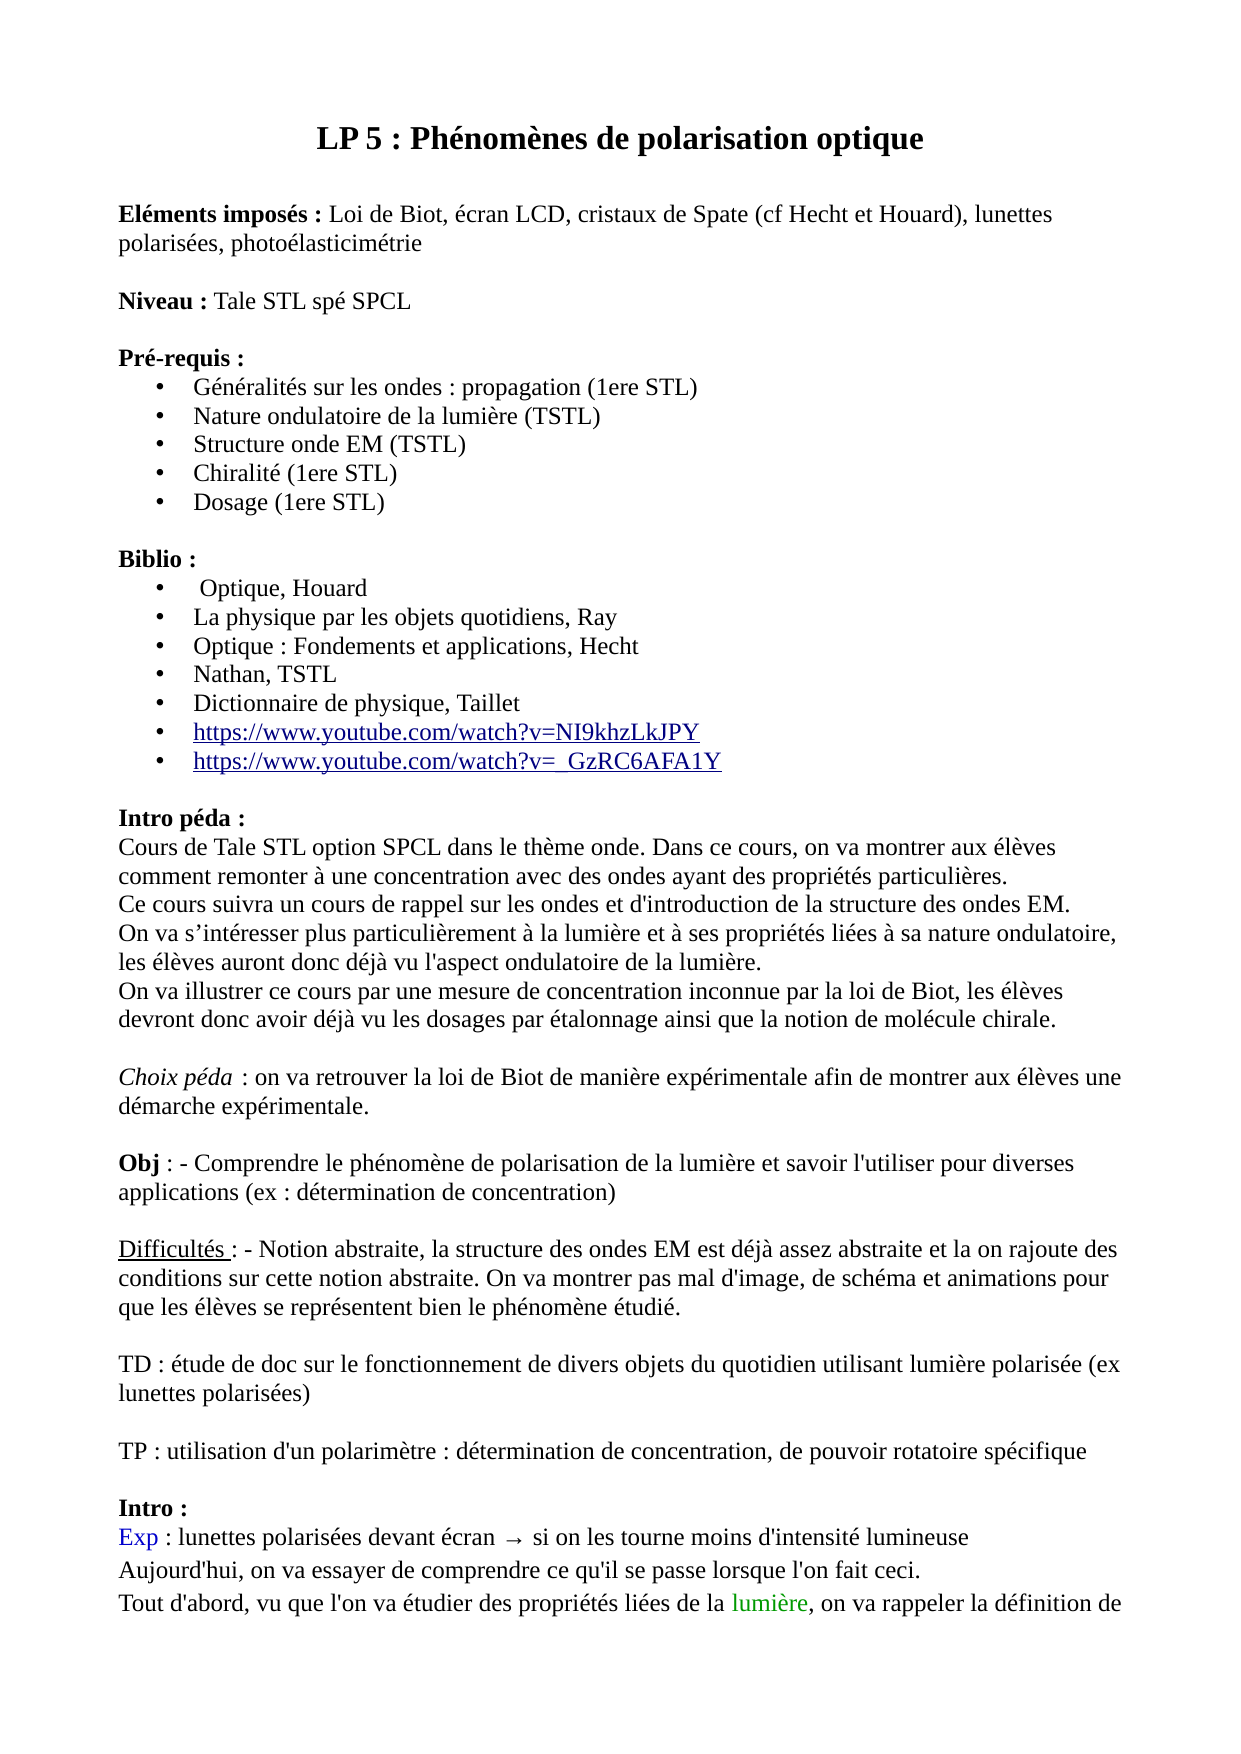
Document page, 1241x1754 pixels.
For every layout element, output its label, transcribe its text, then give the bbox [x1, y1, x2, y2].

list https://www.youtube.com/watch?v=_GzRC6AFA1Y [156, 746, 1122, 774]
list Optique, Houard [156, 573, 1122, 602]
text On va illustrer ce cours par une mesure de concentration inconnue par la loi de Biot, les élèves devront donc avoir déjà vu les dosages par étalonnage ainsi que la notion de molécule chirale. [118, 976, 1122, 1033]
text Eléments imposés : Loi de Biot, écran LCD, cristaux de Spate (cf Hecht et Houard), lunettes polarisées, photoélasticimétrie [118, 199, 1122, 257]
list Optique : Fondements et applications, Hecht [156, 631, 1122, 659]
text Biblio : [118, 544, 1122, 573]
list Généralités sur les ondes : propagation (1ere STL) [156, 372, 1122, 401]
text Ce cours suivra un cours de rappel sur les ondes et d'introduction de la structure des ondes EM. [118, 889, 1122, 918]
list Dosage (1ere STL) [156, 487, 1122, 516]
text Intro : [118, 1493, 1122, 1522]
list La physique par les objets quotidiens, Ray [156, 602, 1122, 631]
text Exp : lunettes polarisées devant écran → si on les tourne moins d'intensité lumineuse [118, 1522, 1122, 1551]
text TD : étude de doc sur le fonctionnement de divers objets du quotidien utilisant lumière polarisée (ex lunettes polarisées) [118, 1349, 1122, 1407]
list Dictionnaire de physique, Taillet [156, 688, 1122, 717]
text Choix péda : on va retrouver la loi de Biot de manière expérimentale afin de montrer aux élèves une démarche expérimentale. [118, 1062, 1122, 1119]
text Difficultés : - Notion abstraite, la structure des ondes EM est déjà assez abstraite et la on rajoute des conditions sur cette notion abstraite. On va montrer pas mal d'image, de schéma et animations pour que les élèves se représentent bien le phénomène étudié. [118, 1234, 1122, 1321]
list Chiralité (1ere STL) [156, 458, 1122, 487]
text Obj : - Comprendre le phénomène de polarisation de la lumière et savoir l'utiliser pour diverses applications (ex : détermination de concentration) [118, 1148, 1122, 1206]
list https://www.youtube.com/watch?v=NI9khzLkJPY [156, 717, 1122, 746]
text Tout d'abord, vu que l'on va étudier des propriétés liées de la lumière, on va rappeler la définition de [118, 1588, 1122, 1617]
text Niveau : Tale STL spé SPCL [118, 286, 1122, 314]
list Nathan, TSTL [156, 659, 1122, 688]
text LP 5 : Phénomènes de polarisation optique [118, 118, 1122, 156]
text Cours de Tale STL option SPCL dans le thème onde. Dans ce cours, on va montrer aux élèves comment remonter à une concentration avec des ondes ayant des propriétés particulières. [118, 832, 1122, 889]
text Pré-requis : [118, 343, 1122, 372]
list Nature ondulatoire de la lumière (TSTL) [156, 401, 1122, 429]
text Aujourd'hui, on va essayer de comprendre ce qu'il se passe lorsque l'on fait ceci. [118, 1555, 1122, 1584]
text On va s’intéresser plus particulièrement à la lumière et à ses propriétés liées à sa nature ondulatoire, les élèves auront donc déjà vu l'aspect ondulatoire de la lumière. [118, 918, 1122, 976]
list Structure onde EM (TSTL) [156, 429, 1122, 458]
text TP : utilisation d'un polarimètre : détermination de concentration, de pouvoir rotatoire spécifique [118, 1436, 1122, 1464]
text Intro péda : [118, 803, 1122, 832]
